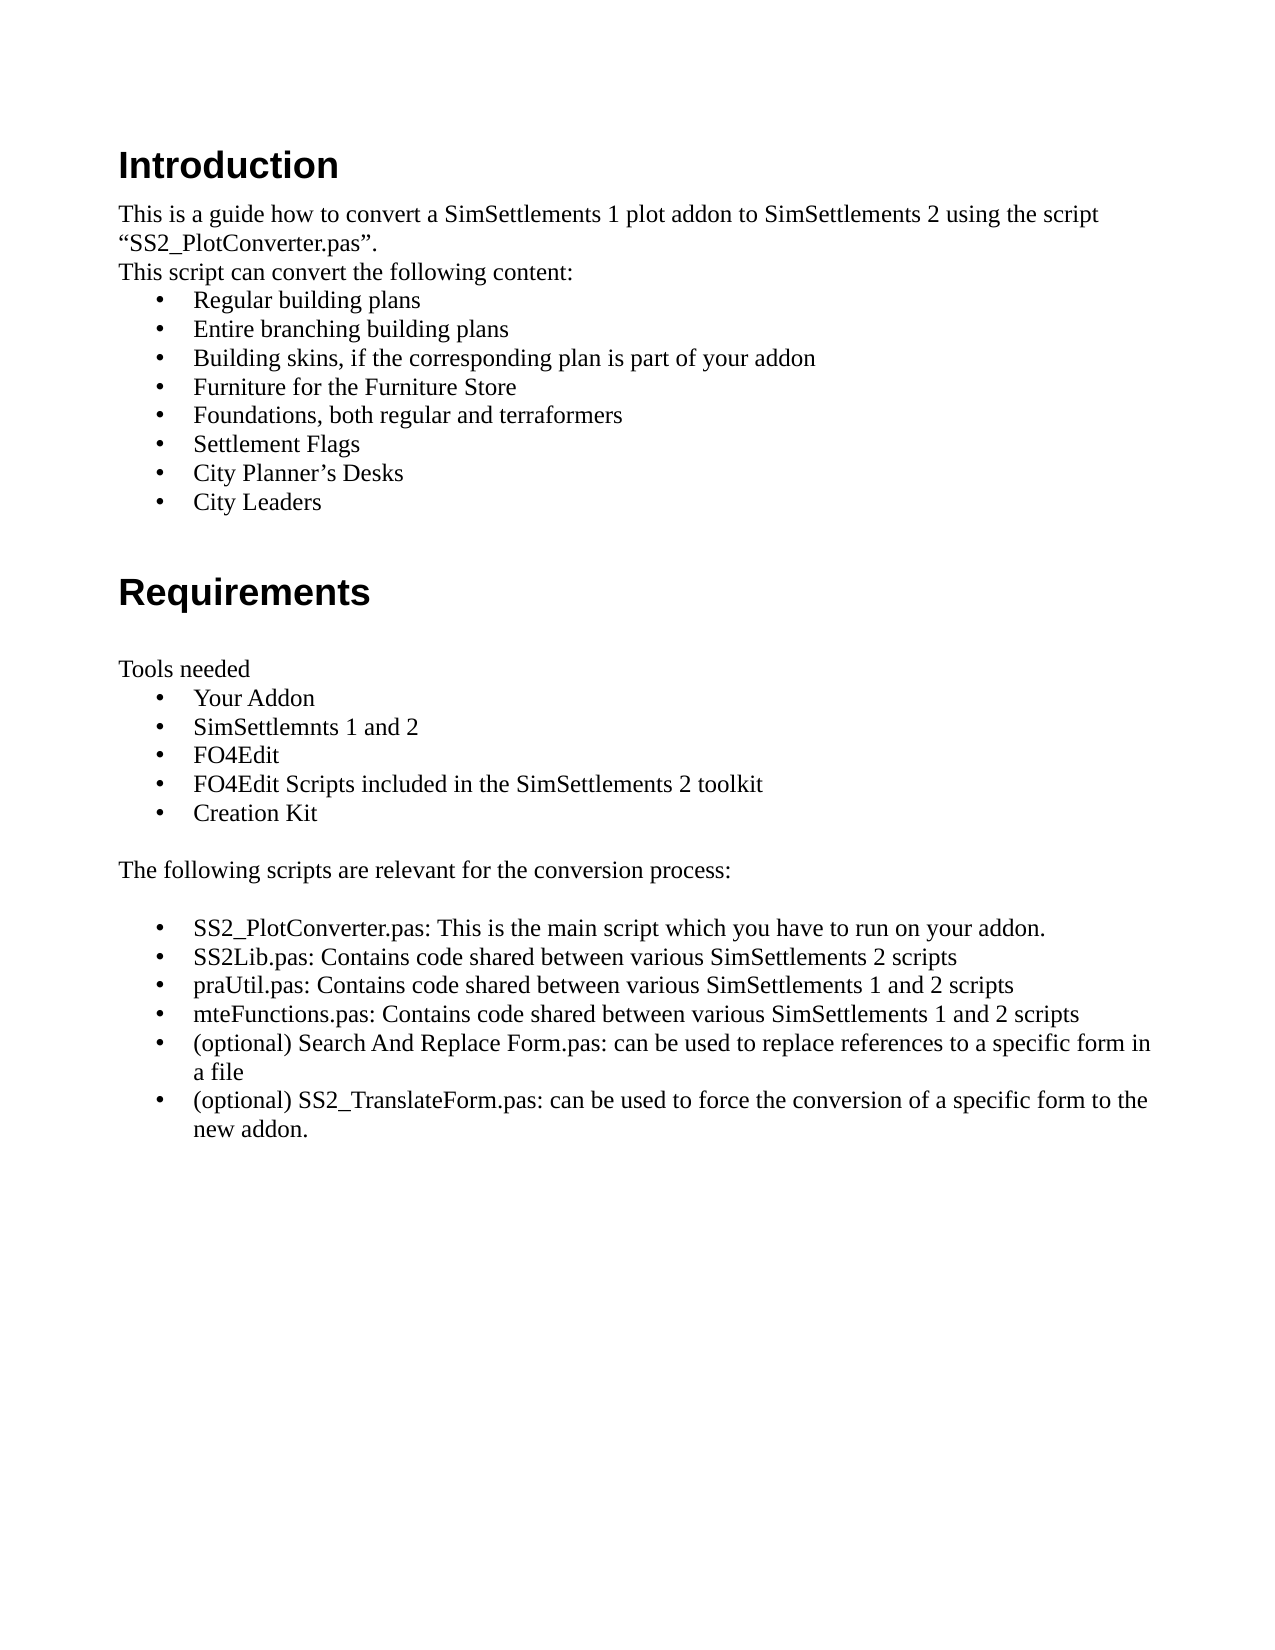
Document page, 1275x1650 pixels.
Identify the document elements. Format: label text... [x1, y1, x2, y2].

list Regular building plans [156, 286, 1157, 314]
list SimSettlemnts 1 and 2 [156, 712, 1157, 740]
list Building skins, if the corresponding plan is part of your addon [156, 343, 1157, 372]
subtitle Requirements [118, 569, 1157, 613]
list Creation Kit [156, 798, 1157, 827]
list Entire branching building plans [156, 314, 1157, 343]
text This script can convert the following content: [118, 257, 1157, 286]
list praUtil.pas: Contains code shared between various SimSettlements 1 and 2 scripts [156, 970, 1157, 999]
text The following scripts are relevant for the conversion process: [118, 855, 1157, 884]
list Your Addon [156, 683, 1157, 712]
text This is a guide how to convert a SimSettlements 1 plot addon to SimSettlements 2 using the script “SS2_PlotConverter.pas”. [118, 199, 1157, 257]
list (optional) Search And Replace Form.pas: can be used to replace references to a specific form in a file [156, 1028, 1157, 1085]
list FO4Edit Scripts included in the SimSettlements 2 toolkit [156, 769, 1157, 798]
list Settlement Flags [156, 429, 1157, 458]
list (optional) SS2_TranslateForm.pas: can be used to force the conversion of a specific form to the new addon. [156, 1085, 1157, 1143]
list City Planner’s Desks [156, 458, 1157, 487]
list SS2_PlotConverter.pas: This is the main script which you have to run on your addon. [156, 913, 1157, 942]
list City Leaders [156, 487, 1157, 516]
subtitle Introduction [118, 143, 1157, 187]
list mteFunctions.pas: Contains code shared between various SimSettlements 1 and 2 scripts [156, 999, 1157, 1028]
list Foundations, both regular and terraformers [156, 401, 1157, 429]
text Tools needed [118, 654, 1157, 683]
list FO4Edit [156, 740, 1157, 769]
list Furniture for the Furniture Store [156, 372, 1157, 401]
list SS2Lib.pas: Contains code shared between various SimSettlements 2 scripts [156, 942, 1157, 970]
